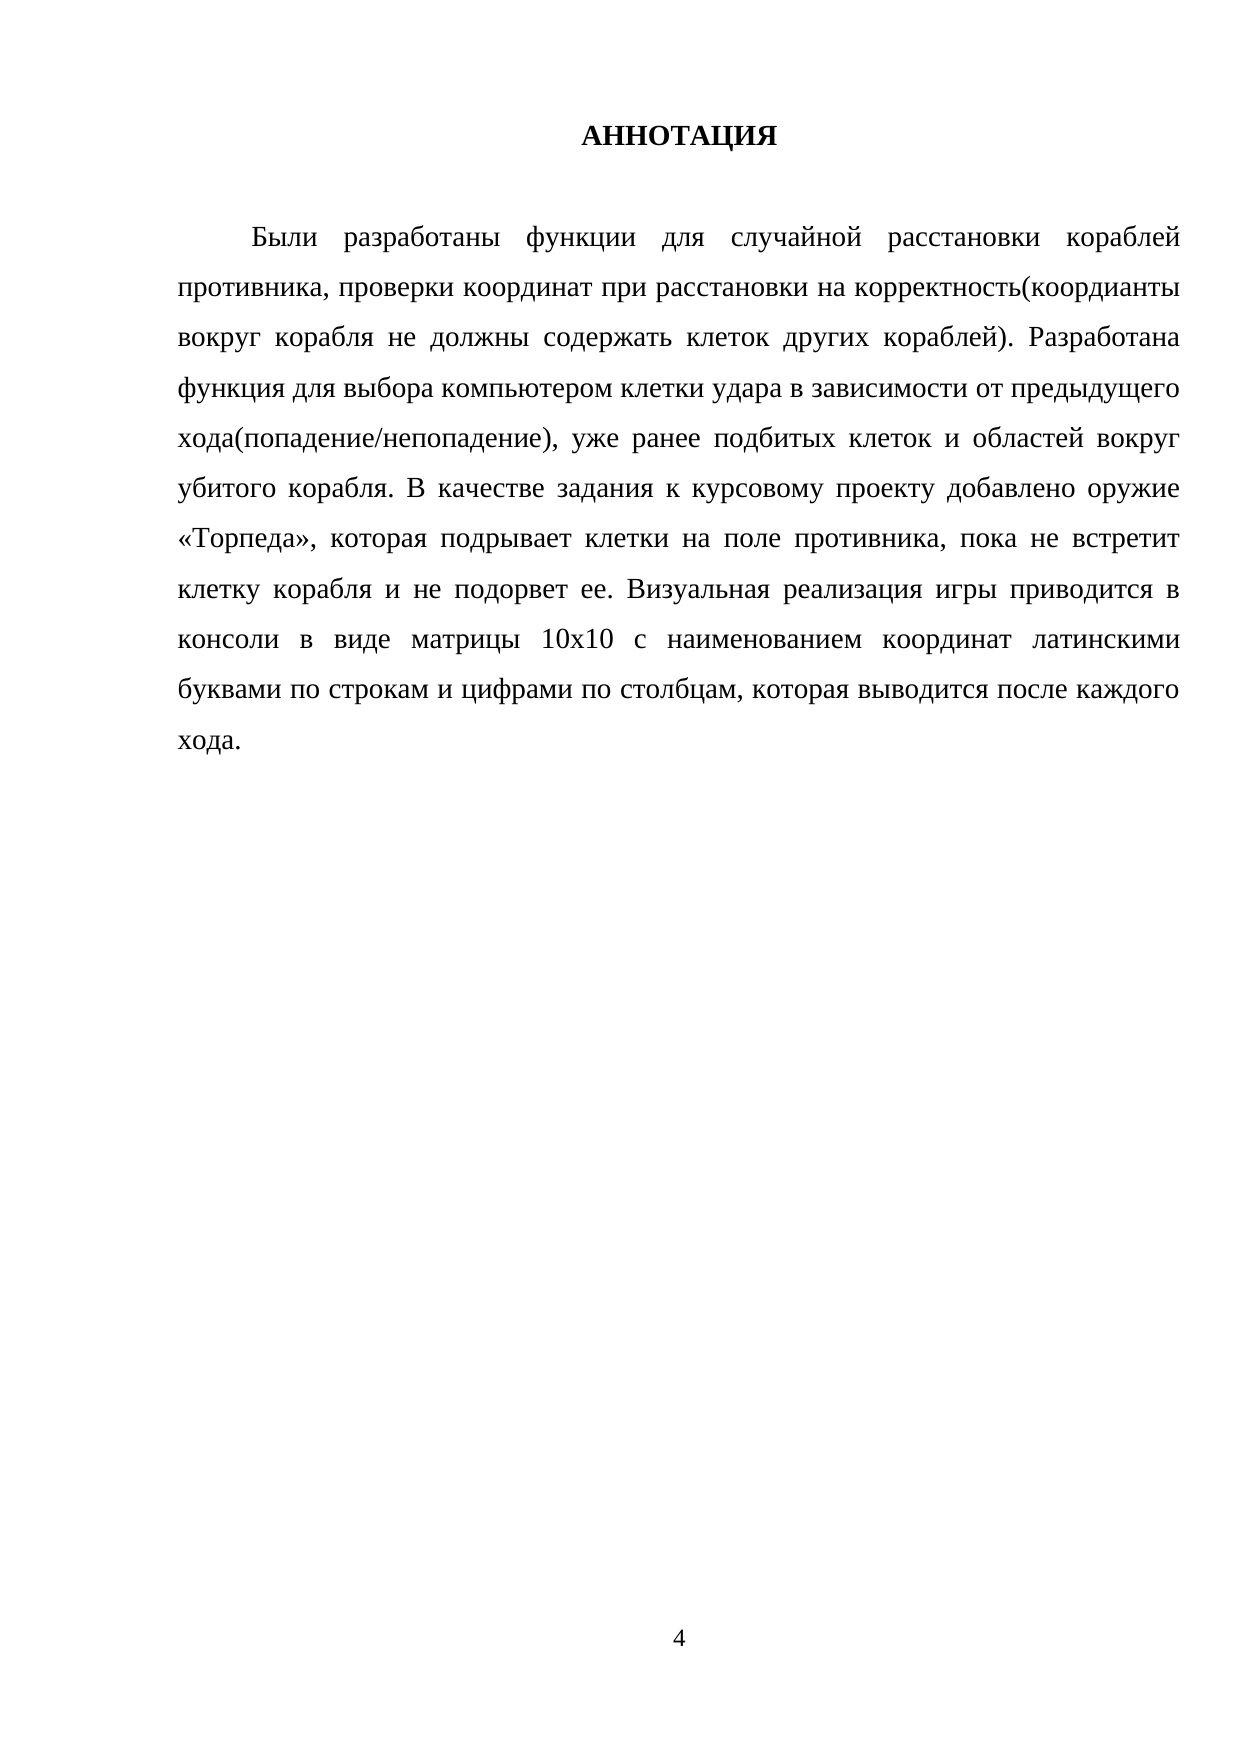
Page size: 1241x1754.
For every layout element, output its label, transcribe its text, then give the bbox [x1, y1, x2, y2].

text Аннотация [177, 118, 1181, 152]
text Были разработаны функции для случайной расстановки кораблей противника, проверки координат при расстановки на корректность(коордианты вокруг корабля не должны содержать клеток других кораблей). Разработана функция для выбора компьютером клетки удара в зависимости от предыдущего хода(попадение/непопадение), уже ранее подбитых клеток и областей вокруг убитого корабля. В качестве задания к курсовому проекту добавлено оружие «Торпеда», которая подрывает клетки на поле противника, пока не встретит клетку корабля и не подорвет ее. Визуальная реализация игры приводится в консоли в виде матрицы 10x10 с наименованием координат латинскими буквами по строкам и цифрами по столбцам, которая выводится после каждого хода. [177, 219, 1181, 755]
